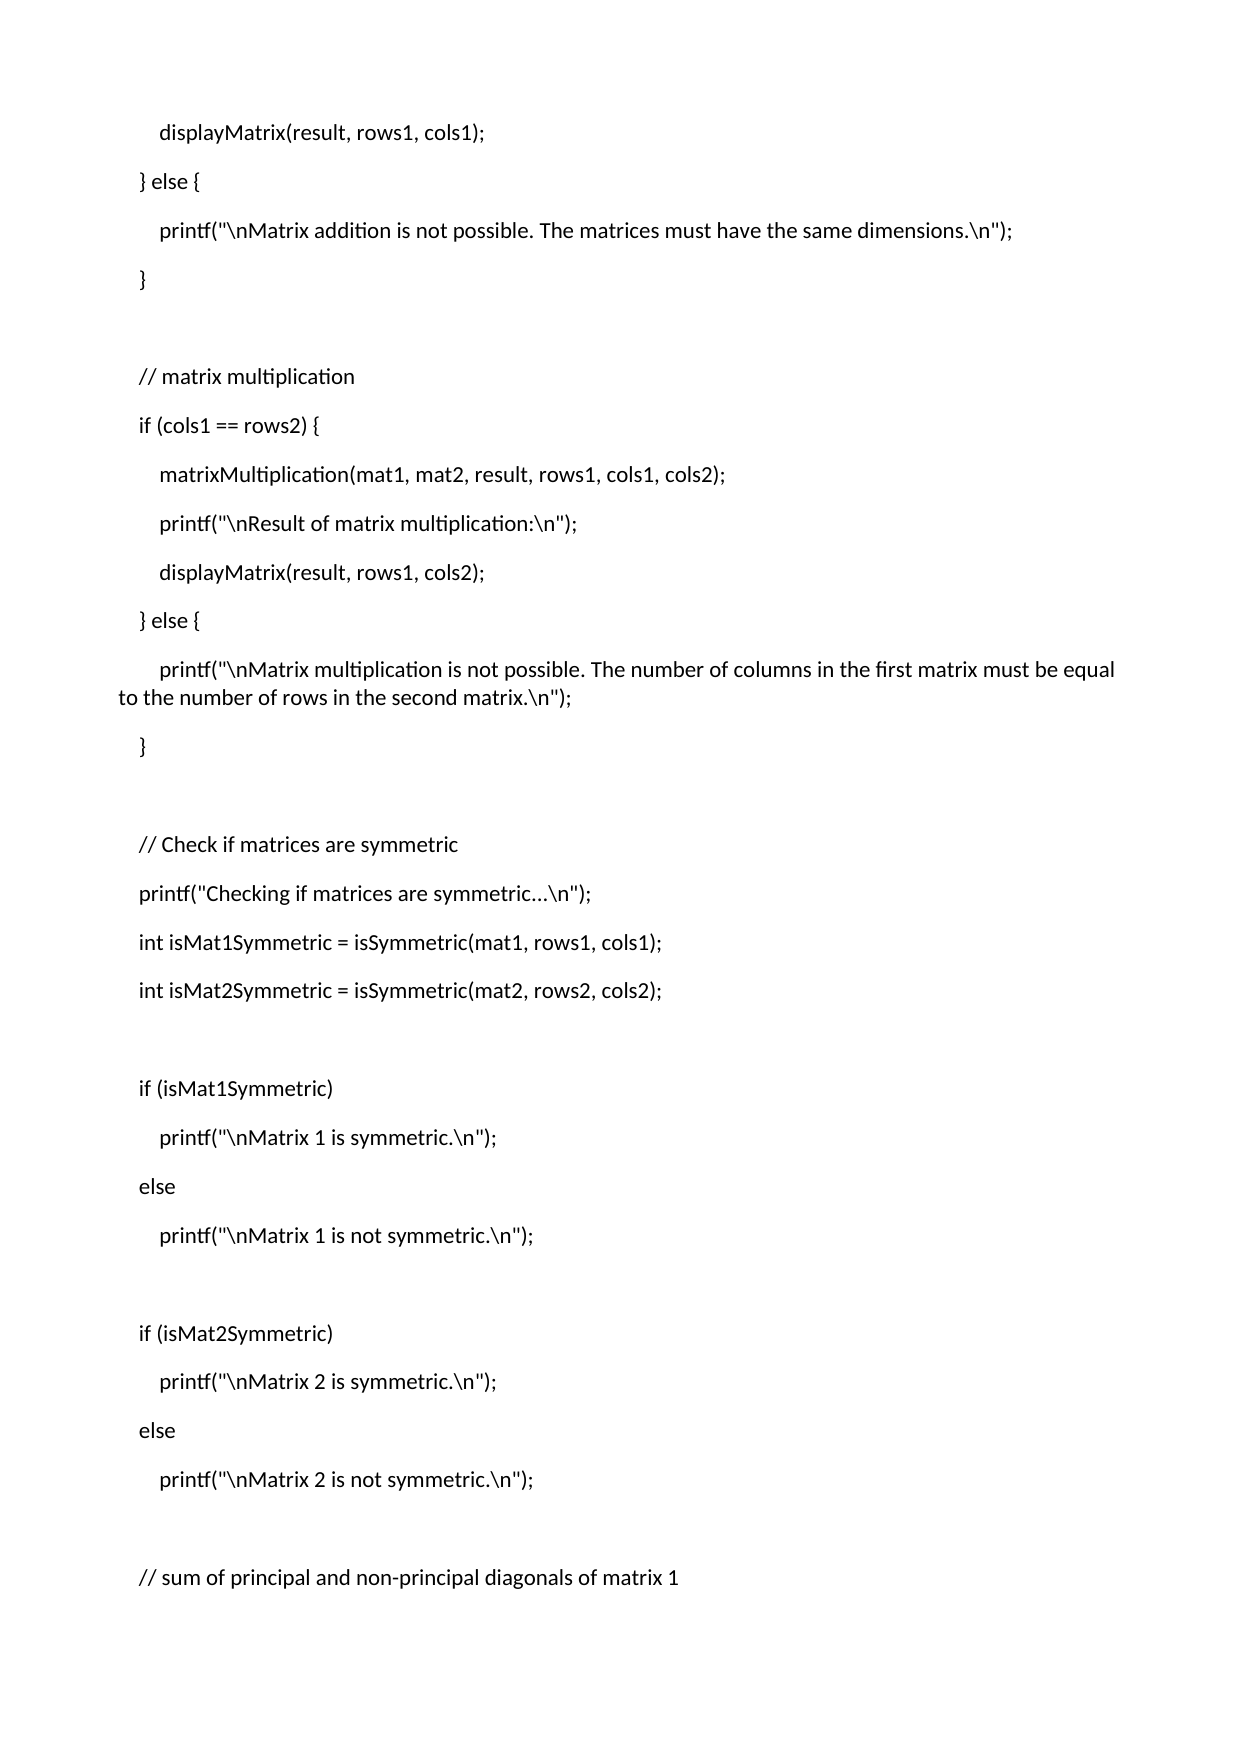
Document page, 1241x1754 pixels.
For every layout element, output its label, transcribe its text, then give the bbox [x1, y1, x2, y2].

text printf("\nMatrix 1 is not symmetric.\n"); [118, 1221, 1122, 1249]
text // matrix multiplication [118, 362, 1122, 390]
text // Check if matrices are symmetric [118, 830, 1122, 858]
text if (cols1 == rows2) { [118, 411, 1122, 439]
text int isMat2Symmetric = isSymmetric(mat2, rows2, cols2); [118, 977, 1122, 1005]
text } else { [118, 607, 1122, 635]
text printf("\nResult of matrix multiplication:\n"); [118, 509, 1122, 537]
text else [118, 1416, 1122, 1444]
text printf("\nMatrix 2 is not symmetric.\n"); [118, 1465, 1122, 1493]
text if (isMat2Symmetric) [118, 1319, 1122, 1347]
text displayMatrix(result, rows1, cols2); [118, 558, 1122, 586]
text matrixMultiplication(mat1, mat2, result, rows1, cols1, cols2); [118, 460, 1122, 488]
text printf("\nMatrix 1 is symmetric.\n"); [118, 1123, 1122, 1151]
text } [118, 265, 1122, 293]
text printf("\nMatrix addition is not possible. The matrices must have the same dimensions.\n"); [118, 216, 1122, 244]
text // sum of principal and non-principal diagonals of matrix 1 [118, 1563, 1122, 1591]
text } else { [118, 167, 1122, 195]
text if (isMat1Symmetric) [118, 1074, 1122, 1102]
text int isMat1Symmetric = isSymmetric(mat1, rows1, cols1); [118, 928, 1122, 956]
text printf("\nMatrix multiplication is not possible. The number of columns in the first matrix must be equal to the number of rows in the second matrix.\n"); [118, 656, 1122, 712]
text else [118, 1172, 1122, 1200]
text displayMatrix(result, rows1, cols1); [118, 118, 1122, 146]
text printf("\nMatrix 2 is symmetric.\n"); [118, 1367, 1122, 1396]
text } [118, 732, 1122, 760]
text printf("Checking if matrices are symmetric...\n"); [118, 879, 1122, 907]
